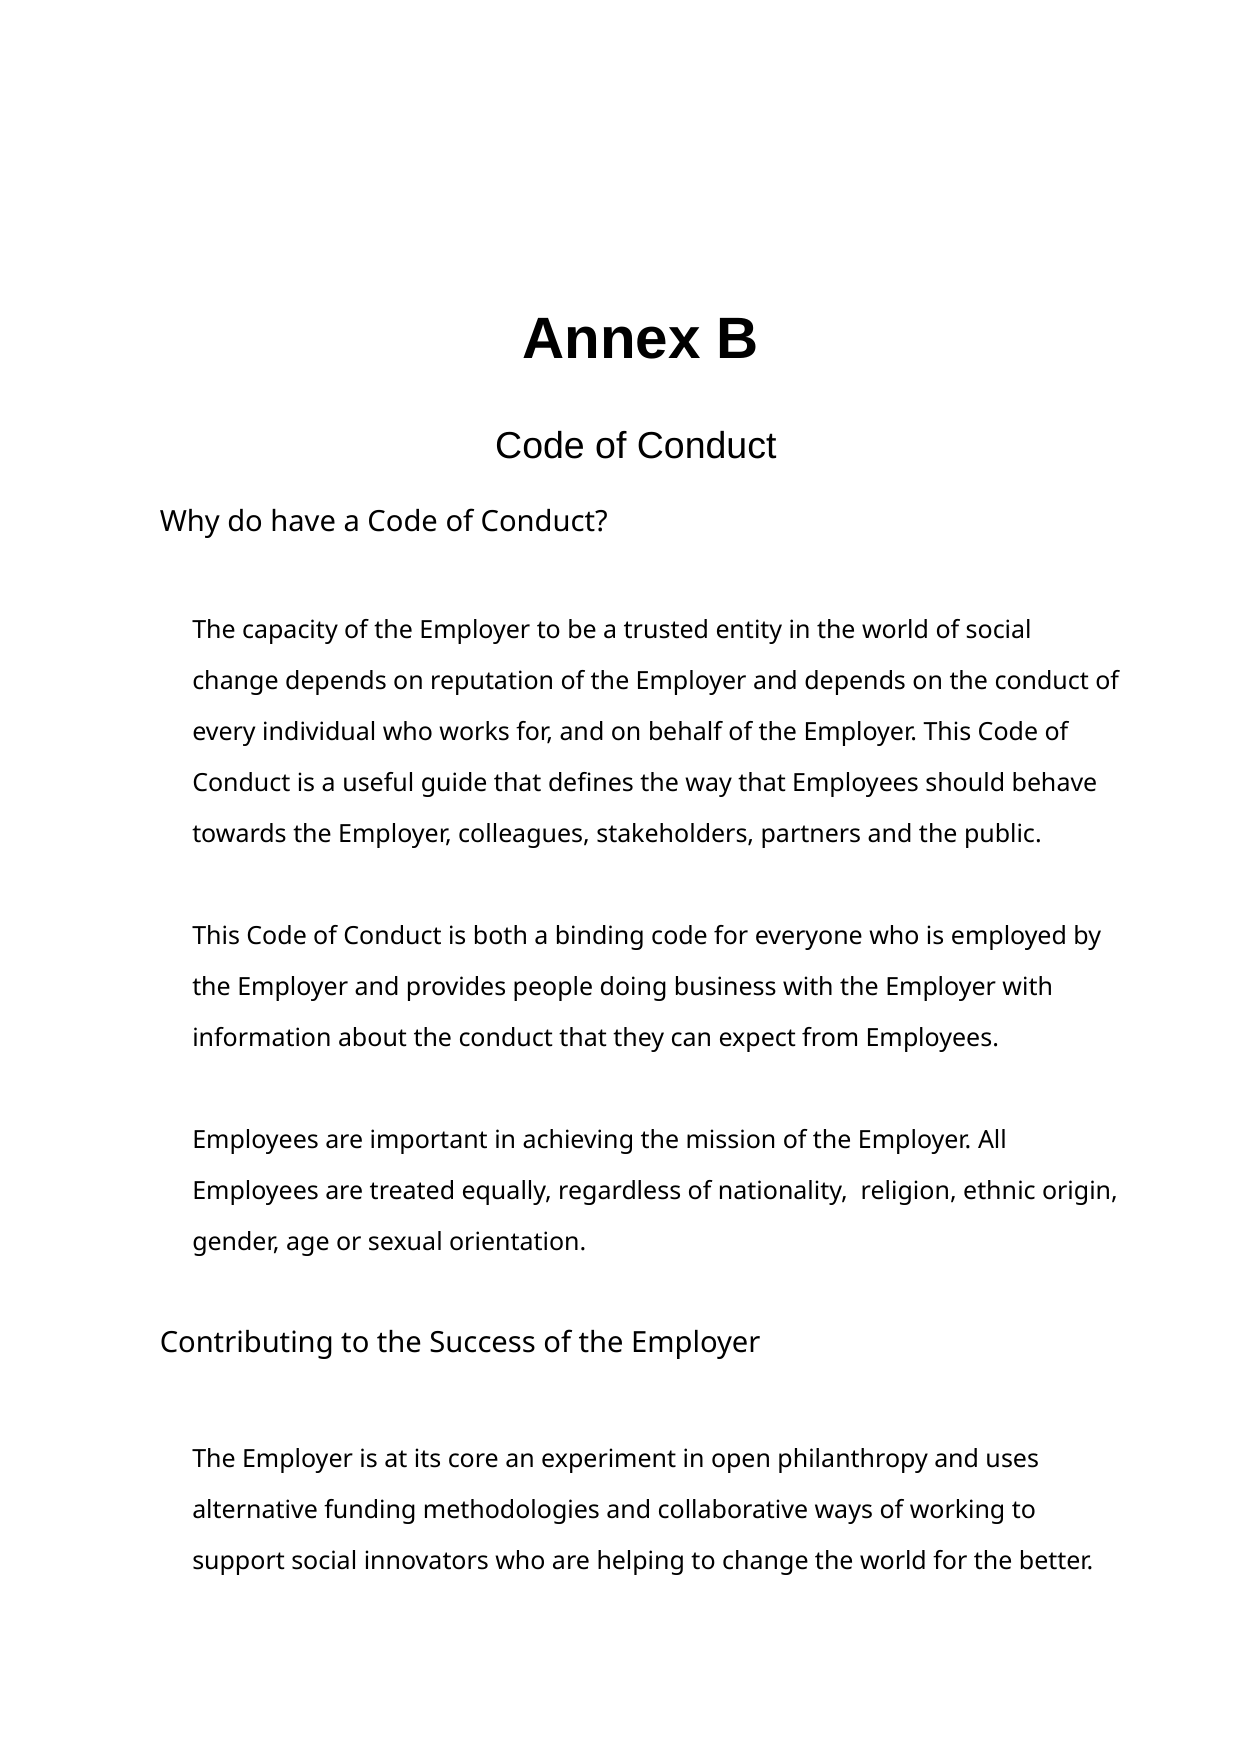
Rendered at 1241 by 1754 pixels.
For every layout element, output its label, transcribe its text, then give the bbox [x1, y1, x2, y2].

text Contributing to the Success of the Employer [159, 1322, 1122, 1361]
subtitle Code of Conduct [159, 423, 1122, 467]
title Annex B [159, 304, 1122, 371]
text The capacity of the Employer to be a trusted entity in the world of social change depends on reputation of the Employer and depends on the conduct of every individual who works for, and on behalf of the Employer. This Code of Conduct is a useful guide that defines the way that Employees should behave towards the Employer, colleagues, stakeholders, partners and the public. [192, 611, 1122, 849]
text This Code of Conduct is both a binding code for everyone who is employed by the Employer and provides people doing business with the Employer with information about the conduct that they can expect from Employees. [192, 917, 1122, 1054]
text Why do have a Code of Conduct? [159, 501, 1122, 540]
text The Employer is at its core an experiment in open philanthropy and uses alternative funding methodologies and collaborative ways of working to support social innovators who are helping to change the world for the better. [192, 1441, 1122, 1577]
text Employees are important in achieving the mission of the Employer. All Employees are treated equally, regardless of nationality, religion, ethnic origin, gender, age or sexual orientation. [192, 1122, 1122, 1258]
